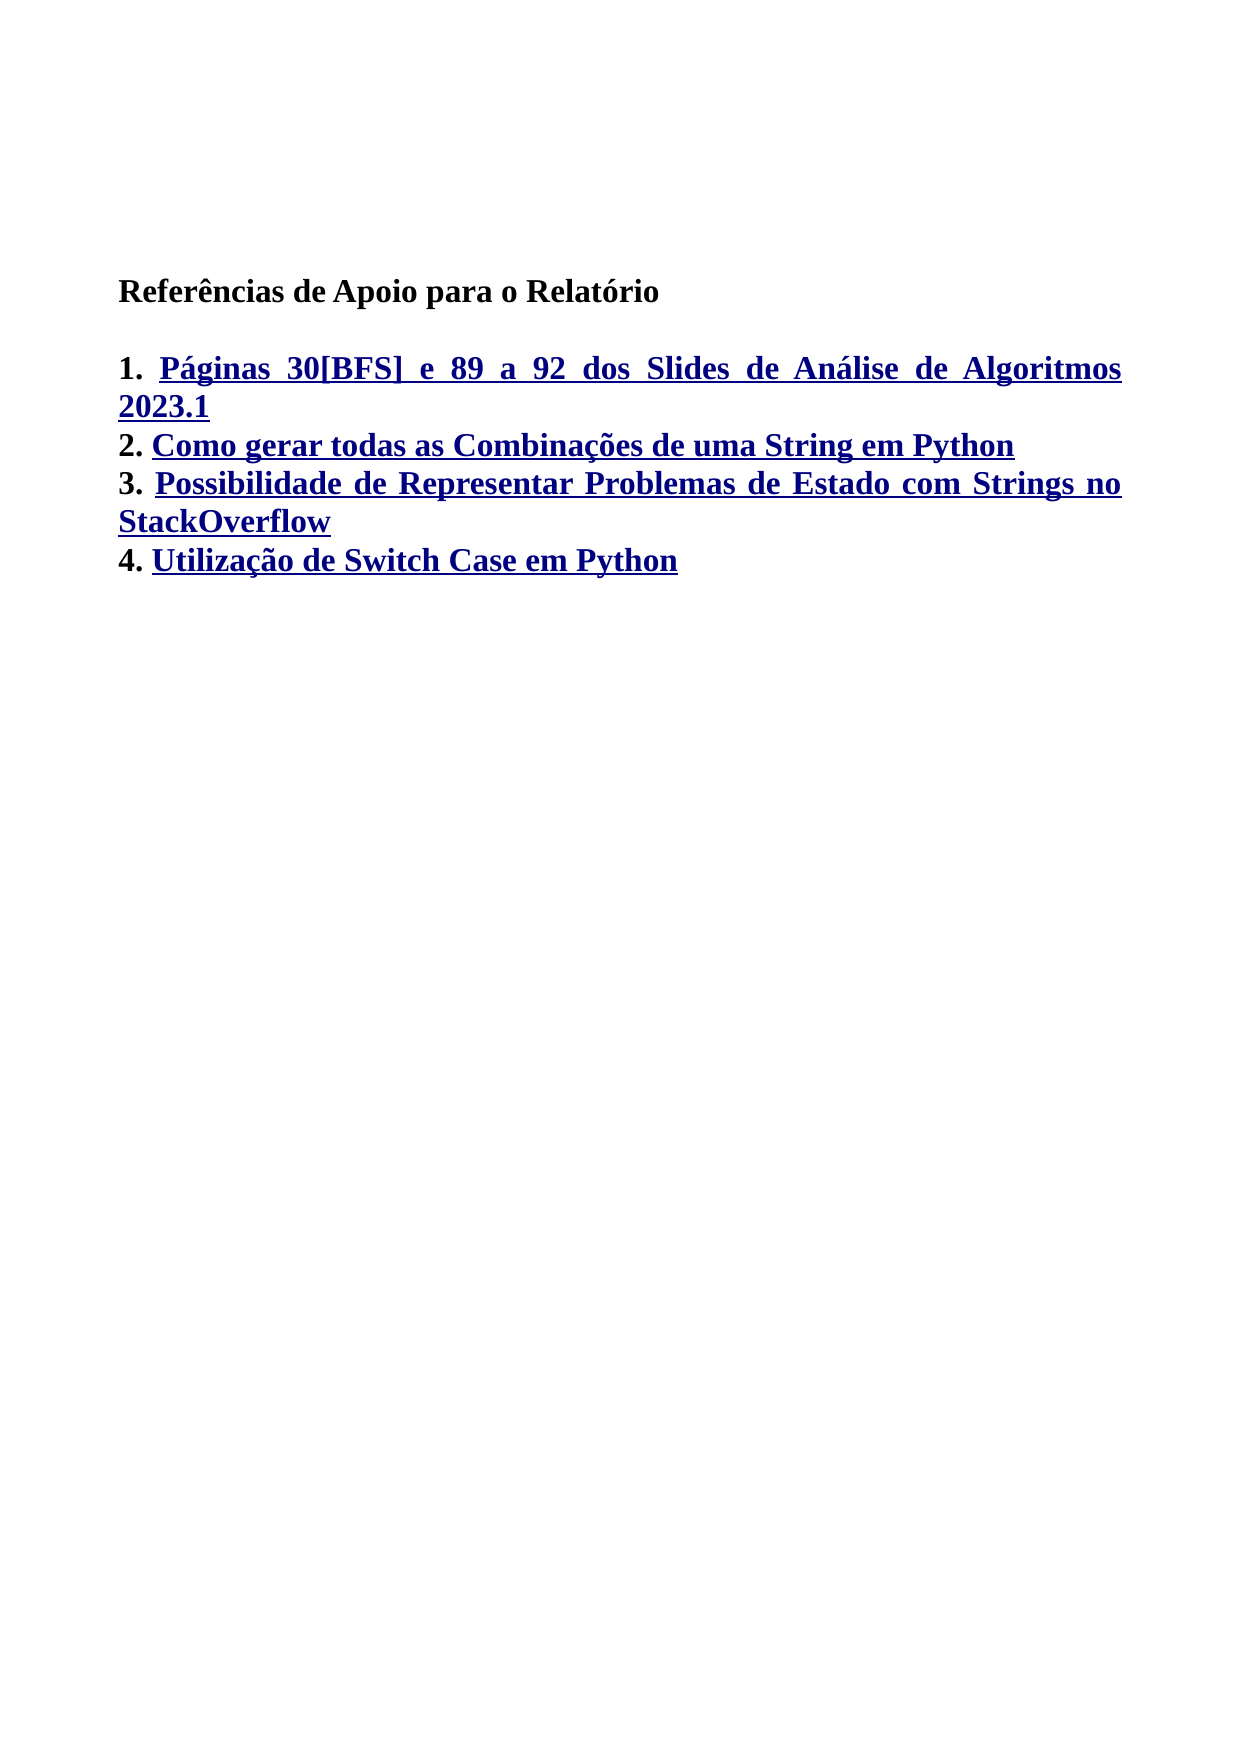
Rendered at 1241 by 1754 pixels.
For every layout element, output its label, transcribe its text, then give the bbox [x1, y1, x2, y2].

text Referências de Apoio para o Relatório [118, 271, 1122, 310]
text 2. Como gerar todas as Combinações de uma String em Python [118, 425, 1122, 463]
text 4. Utilização de Switch Case em Python [118, 540, 1122, 578]
text 3. Possibilidade de Representar Problemas de Estado com Strings no StackOverflow [118, 463, 1122, 540]
text 1. Páginas 30[BFS] e 89 a 92 dos Slides de Análise de Algoritmos 2023.1 [118, 348, 1122, 425]
